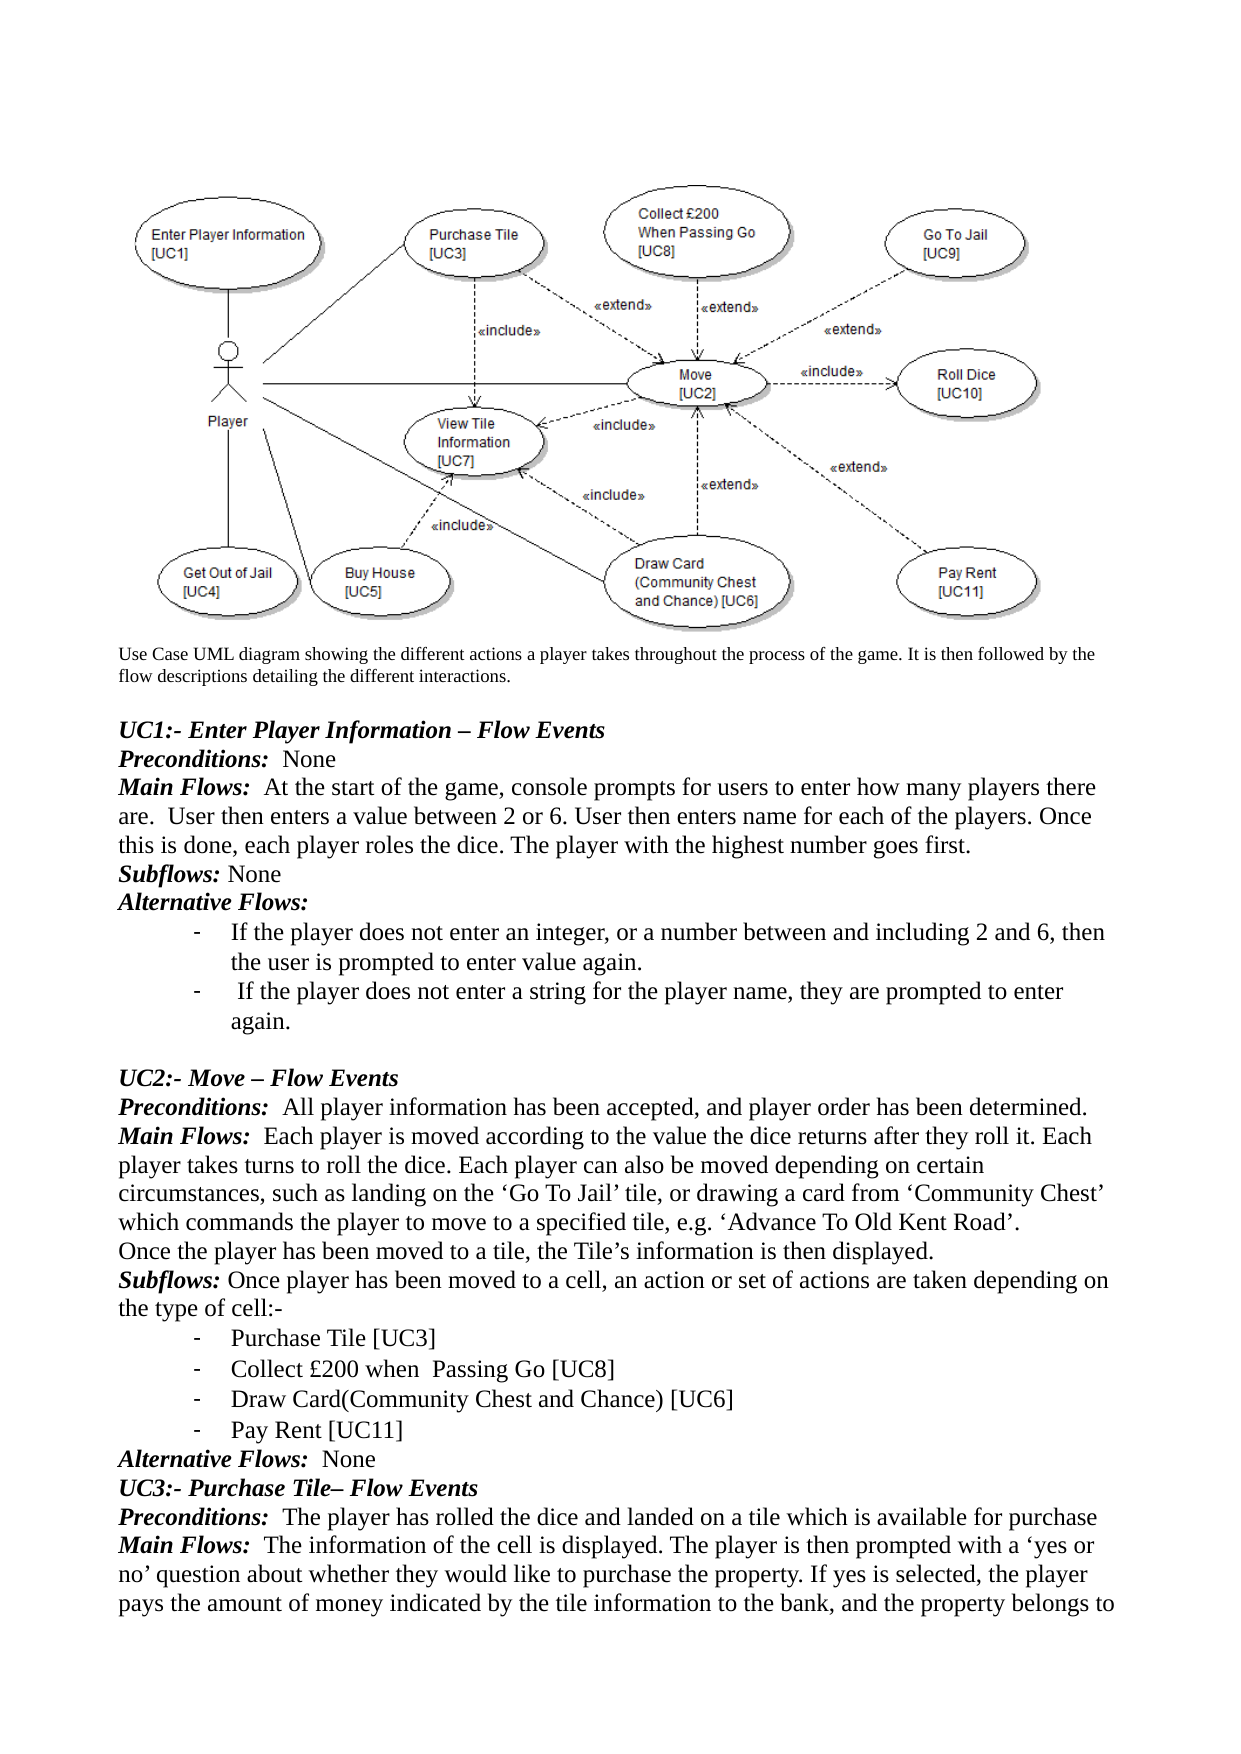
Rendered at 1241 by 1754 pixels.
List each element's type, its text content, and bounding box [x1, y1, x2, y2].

list Collect £200 when Passing Go [UC8] [193, 1353, 1122, 1383]
text UC3:- Purchase Tile– Flow Events [118, 1473, 1122, 1502]
text Subflows: None [118, 859, 1122, 887]
text Main Flows: At the start of the game, console prompts for users to enter how many players there are. User then enters a value between 2 or 6. User then enters name for each of the players. Once this is done, each player roles the dice. The player with the highest number goes first. [118, 772, 1122, 859]
list If the player does not enter an integer, or a number between and including 2 and 6, then the user is prompted to enter value again. [193, 916, 1122, 976]
text Preconditions: None [118, 744, 1122, 772]
list Purchase Tile [UC3] [193, 1322, 1122, 1353]
text Main Flows: Each player is moved according to the value the dice returns after they roll it. Each player takes turns to roll the dice. Each player can also be moved depending on certain circumstances, such as landing on the ‘Go To Jail’ tile, or drawing a card from ‘Community Chest’ which commands the player to move to a specified tile, e.g. ‘Advance To Old Kent Road’. [118, 1121, 1122, 1236]
text Preconditions: The player has rolled the dice and landed on a tile which is available for purchase [118, 1502, 1122, 1531]
text Once the player has been moved to a tile, the Tile’s information is then displayed. [118, 1236, 1122, 1265]
text Use Case UML diagram showing the different actions a player takes throughout the process of the game. It is then followed by the flow descriptions detailing the different interactions. [118, 643, 1122, 686]
list Pay Rent [UC11] [193, 1414, 1122, 1444]
list If the player does not enter a string for the player name, they are prompted to enter again. [193, 976, 1122, 1035]
list Draw Card(Community Chest and Chance) [UC6] [193, 1383, 1122, 1414]
text UC1:- Enter Player Information – Flow Events [118, 715, 1122, 744]
text Preconditions: All player information has been accepted, and player order has been determined. [118, 1092, 1122, 1121]
text UC2:- Move – Flow Events [118, 1063, 1122, 1092]
text Main Flows: The information of the cell is displayed. The player is then prompted with a ‘yes or no’ question about whether they would like to purchase the property. If yes is selected, the player pays the amount of money indicated by the tile information to the bank, and the property belongs to [118, 1531, 1122, 1617]
picture [134, 185, 1043, 634]
text Alternative Flows: [118, 887, 1122, 916]
text Subflows: Once player has been moved to a cell, an action or set of actions are taken depending on the type of cell:- [118, 1265, 1122, 1322]
text Alternative Flows: None [118, 1444, 1122, 1473]
